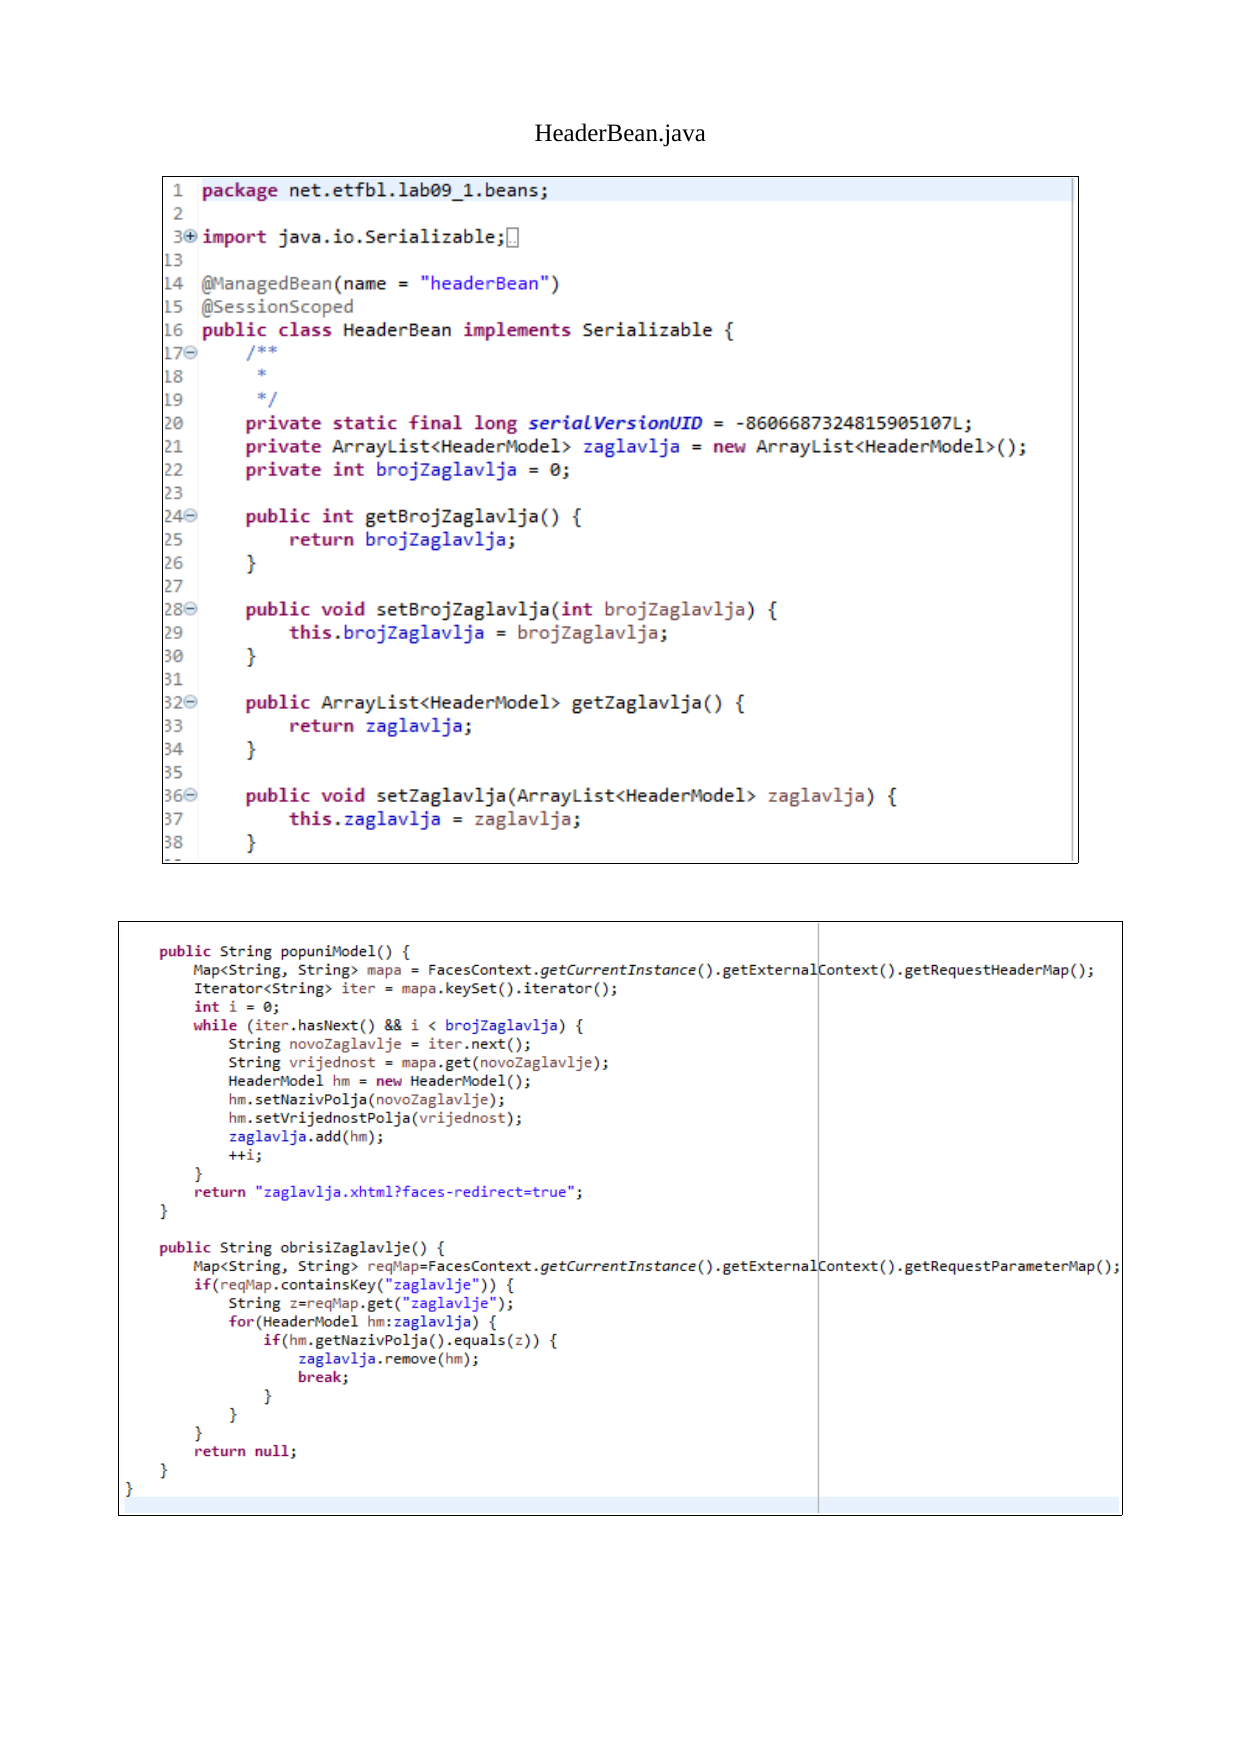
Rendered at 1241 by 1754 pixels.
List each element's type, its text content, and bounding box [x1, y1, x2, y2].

picture [121, 923, 1119, 1513]
picture [165, 178, 1075, 861]
text HeaderBean.java [118, 118, 1122, 147]
